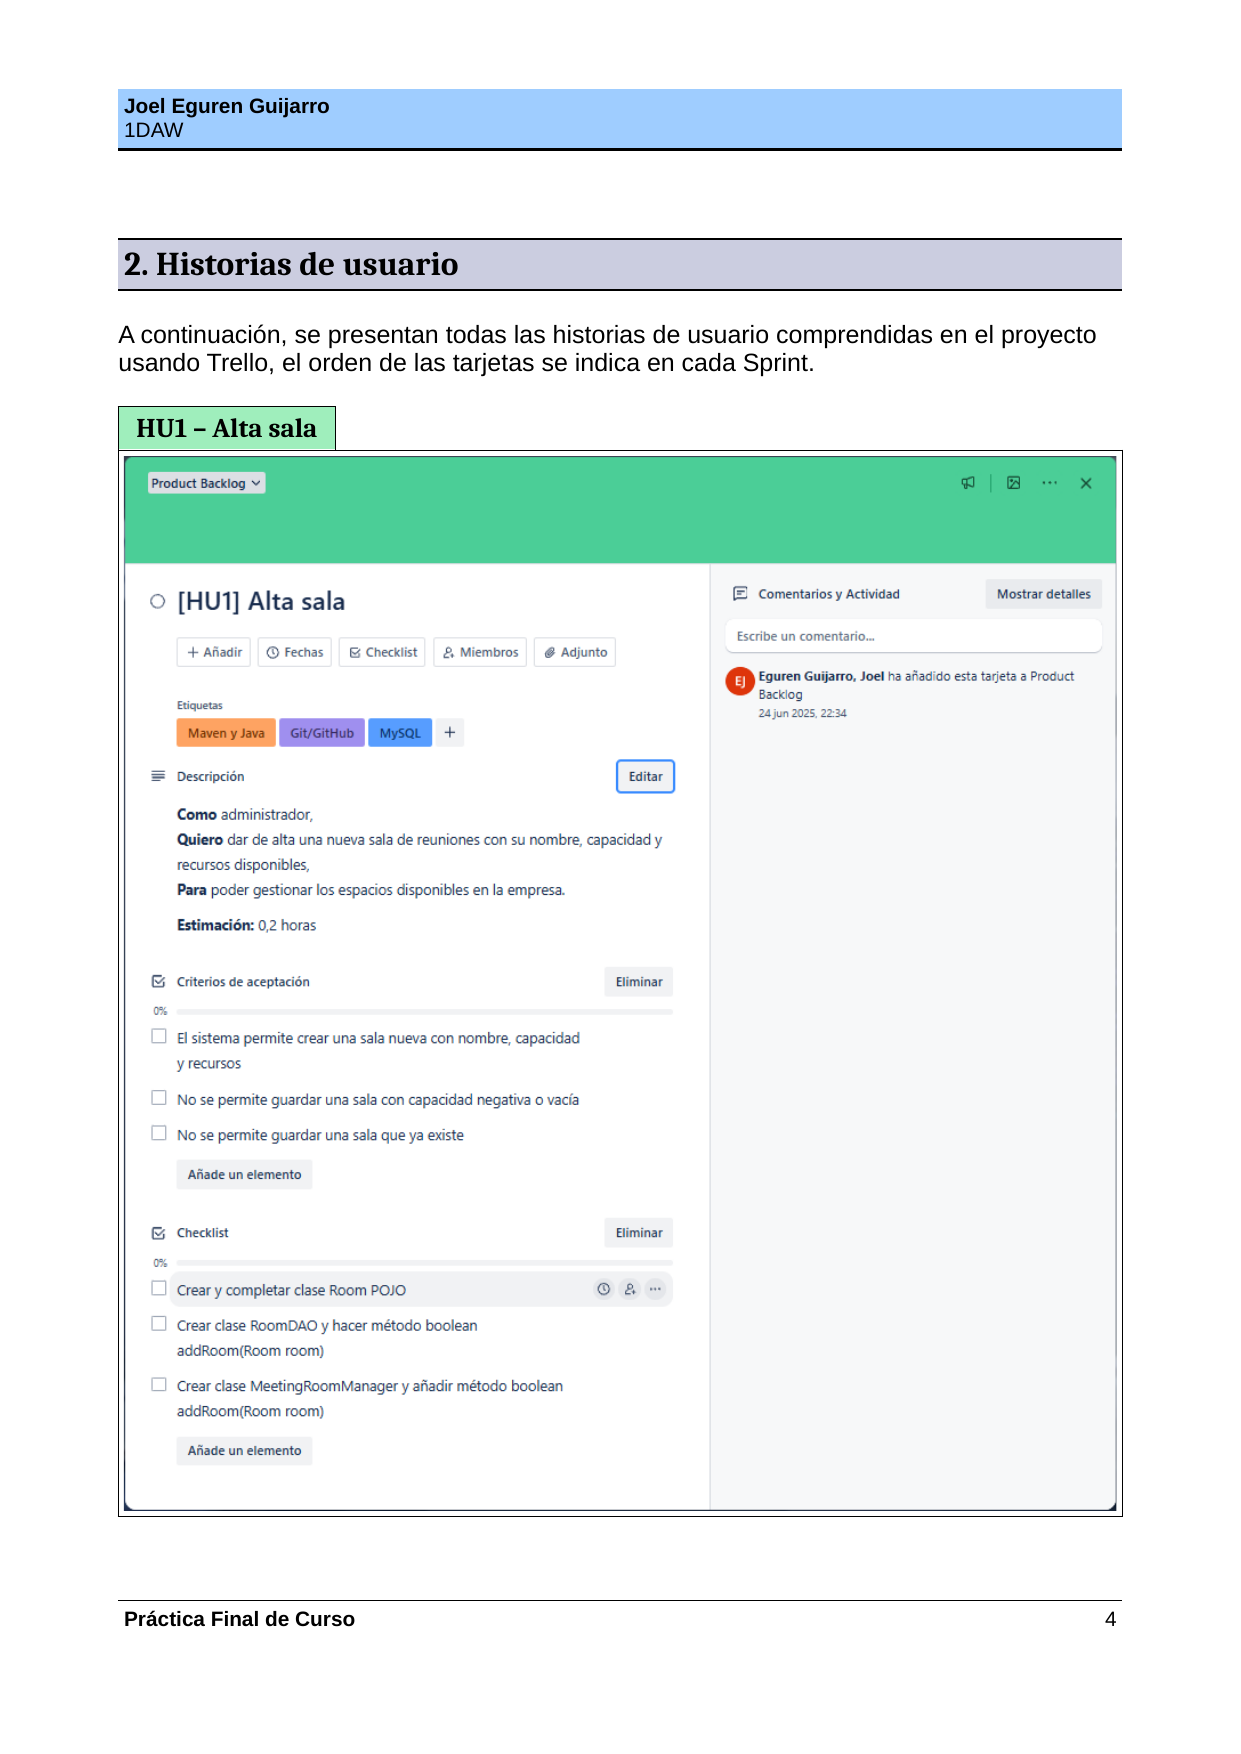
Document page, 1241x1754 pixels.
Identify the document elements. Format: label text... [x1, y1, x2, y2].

picture [123, 456, 1117, 1511]
table_cell [119, 451, 1122, 1516]
text A continuación, se presentan todas las historias de usuario comprendidas en el proyecto usando Trello, el orden de las tarjetas se indica en cada Sprint. [118, 320, 1122, 377]
table_header [336, 406, 1122, 449]
table_header HU1 – Alta sala [119, 407, 335, 449]
table_header 2. Historias de usuario [118, 240, 1122, 289]
